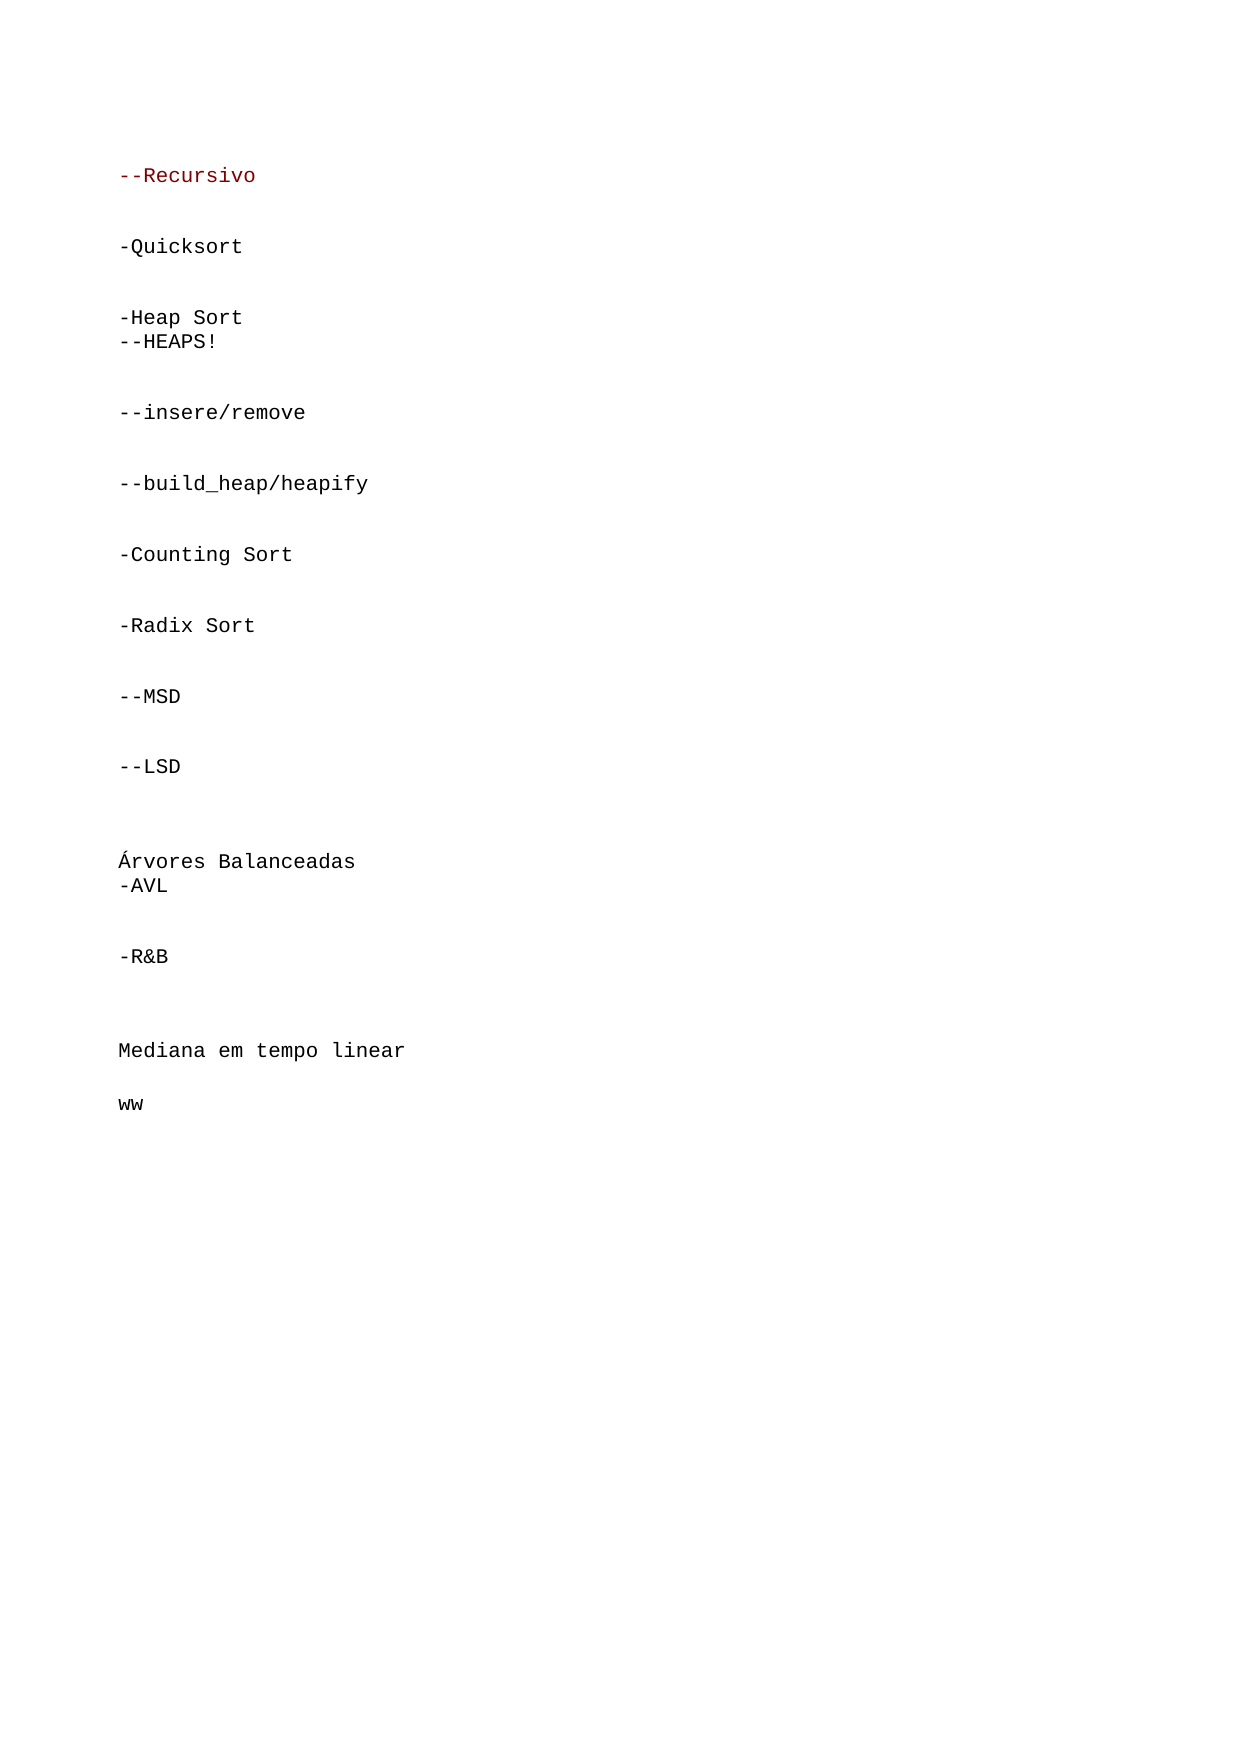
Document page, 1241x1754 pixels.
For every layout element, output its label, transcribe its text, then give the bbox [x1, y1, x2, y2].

text --build_heap/heapify [118, 473, 1122, 496]
text Mediana em tempo linear [118, 1040, 1122, 1064]
text --insere/remove [118, 402, 1122, 426]
text ww [118, 1093, 1122, 1117]
text -Radix Sort [118, 615, 1122, 638]
text -Quicksort [118, 236, 1122, 260]
text --Recursivo [118, 165, 1122, 189]
text -R&B [118, 946, 1122, 969]
text -AVL [118, 875, 1122, 898]
text --LSD [118, 757, 1122, 780]
text Árvores Balanceadas [118, 851, 1122, 875]
text -Counting Sort [118, 544, 1122, 567]
text --MSD [118, 686, 1122, 709]
text -Heap Sort [118, 307, 1122, 331]
text --HEAPS! [118, 331, 1122, 354]
